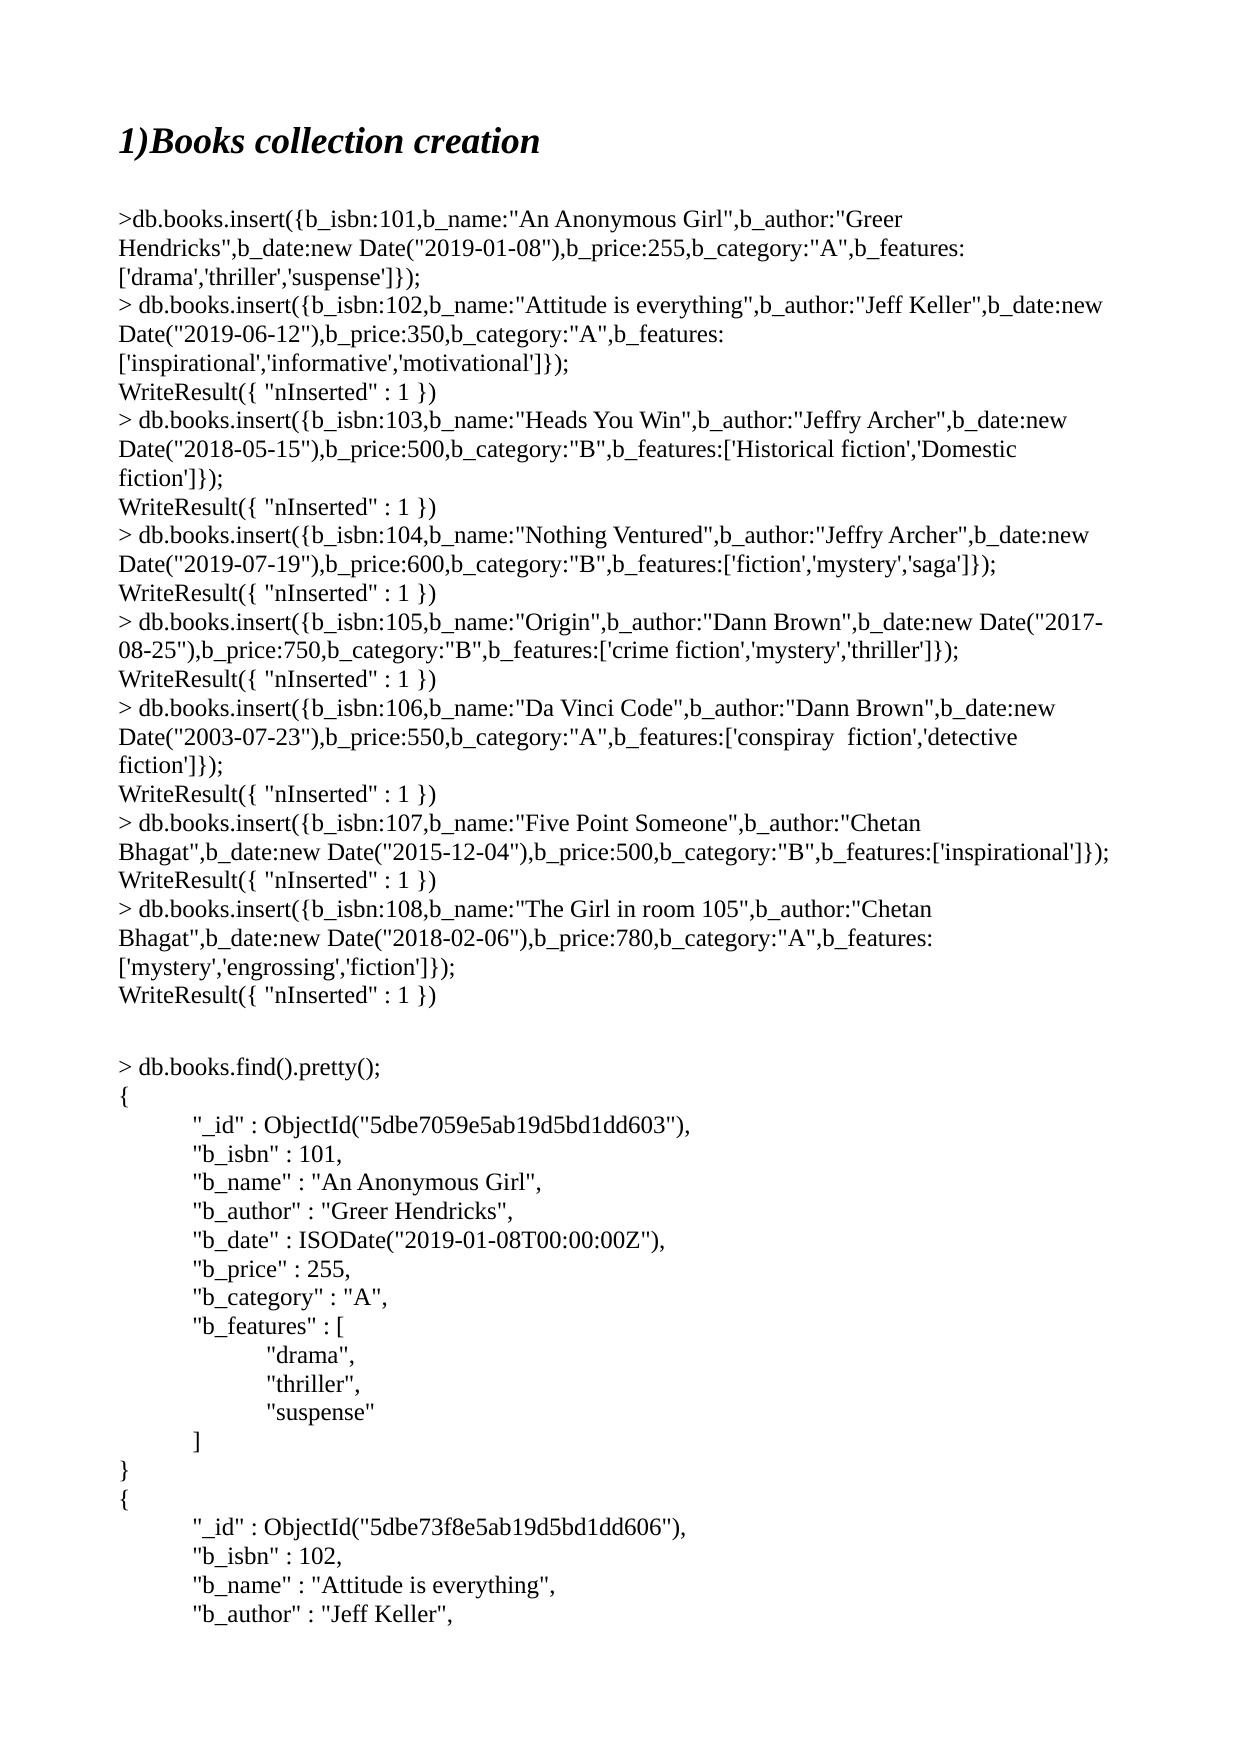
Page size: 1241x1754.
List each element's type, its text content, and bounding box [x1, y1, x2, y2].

text >db.books.insert({b_isbn:101,b_name:"An Anonymous Girl",b_author:"Greer Hendricks",b_date:new Date("2019-01-08"),b_price:255,b_category:"A",b_features:['drama','thriller','suspense']}); [118, 204, 1122, 291]
text "b_author" : "Greer Hendricks", [118, 1196, 1122, 1225]
text ] [118, 1426, 1122, 1455]
text WriteResult({ "nInserted" : 1 }) [118, 377, 1122, 406]
text "b_author" : "Jeff Keller", [118, 1599, 1122, 1627]
text WriteResult({ "nInserted" : 1 }) [118, 492, 1122, 521]
text > db.books.insert({b_isbn:106,b_name:"Da Vinci Code",b_author:"Dann Brown",b_date:new Date("2003-07-23"),b_price:550,b_category:"A",b_features:['conspiray fiction','detective fiction']}); [118, 693, 1122, 779]
text > db.books.insert({b_isbn:103,b_name:"Heads You Win",b_author:"Jeffry Archer",b_date:new Date("2018-05-15"),b_price:500,b_category:"B",b_features:['Historical fiction','Domestic fiction']}); [118, 406, 1122, 492]
text > db.books.insert({b_isbn:105,b_name:"Origin",b_author:"Dann Brown",b_date:new Date("2017-08-25"),b_price:750,b_category:"B",b_features:['crime fiction','mystery','thriller']}); [118, 607, 1122, 664]
text > db.books.insert({b_isbn:107,b_name:"Five Point Someone",b_author:"Chetan Bhagat",b_date:new Date("2015-12-04"),b_price:500,b_category:"B",b_features:['inspirational']}); [118, 808, 1122, 866]
text "b_isbn" : 101, [118, 1139, 1122, 1167]
text { [118, 1484, 1122, 1512]
text "_id" : ObjectId("5dbe73f8e5ab19d5bd1dd606"), [118, 1512, 1122, 1541]
text "suspense" [118, 1397, 1122, 1426]
text WriteResult({ "nInserted" : 1 }) [118, 779, 1122, 808]
text "_id" : ObjectId("5dbe7059e5ab19d5bd1dd603"), [118, 1110, 1122, 1139]
text WriteResult({ "nInserted" : 1 }) [118, 981, 1122, 1009]
text "b_features" : [ [118, 1311, 1122, 1340]
text "b_name" : "An Anonymous Girl", [118, 1167, 1122, 1196]
text "b_category" : "A", [118, 1282, 1122, 1311]
text "drama", [118, 1340, 1122, 1369]
text } [118, 1455, 1122, 1484]
text > db.books.insert({b_isbn:104,b_name:"Nothing Ventured",b_author:"Jeffry Archer",b_date:new Date("2019-07-19"),b_price:600,b_category:"B",b_features:['fiction','mystery','saga']}); [118, 521, 1122, 578]
text "b_date" : ISODate("2019-01-08T00:00:00Z"), [118, 1225, 1122, 1254]
text "thriller", [118, 1369, 1122, 1397]
text > db.books.insert({b_isbn:102,b_name:"Attitude is everything",b_author:"Jeff Keller",b_date:new Date("2019-06-12"),b_price:350,b_category:"A",b_features:['inspirational','informative','motivational']}); [118, 291, 1122, 377]
text 1)Books collection creation [118, 118, 1122, 161]
text "b_price" : 255, [118, 1254, 1122, 1282]
text "b_name" : "Attitude is everything", [118, 1570, 1122, 1599]
text > db.books.find().pretty(); [118, 1052, 1122, 1081]
text WriteResult({ "nInserted" : 1 }) [118, 578, 1122, 607]
text WriteResult({ "nInserted" : 1 }) [118, 664, 1122, 693]
text "b_isbn" : 102, [118, 1541, 1122, 1570]
text { [118, 1081, 1122, 1110]
text WriteResult({ "nInserted" : 1 }) [118, 866, 1122, 894]
text > db.books.insert({b_isbn:108,b_name:"The Girl in room 105",b_author:"Chetan Bhagat",b_date:new Date("2018-02-06"),b_price:780,b_category:"A",b_features:['mystery','engrossing','fiction']}); [118, 894, 1122, 981]
